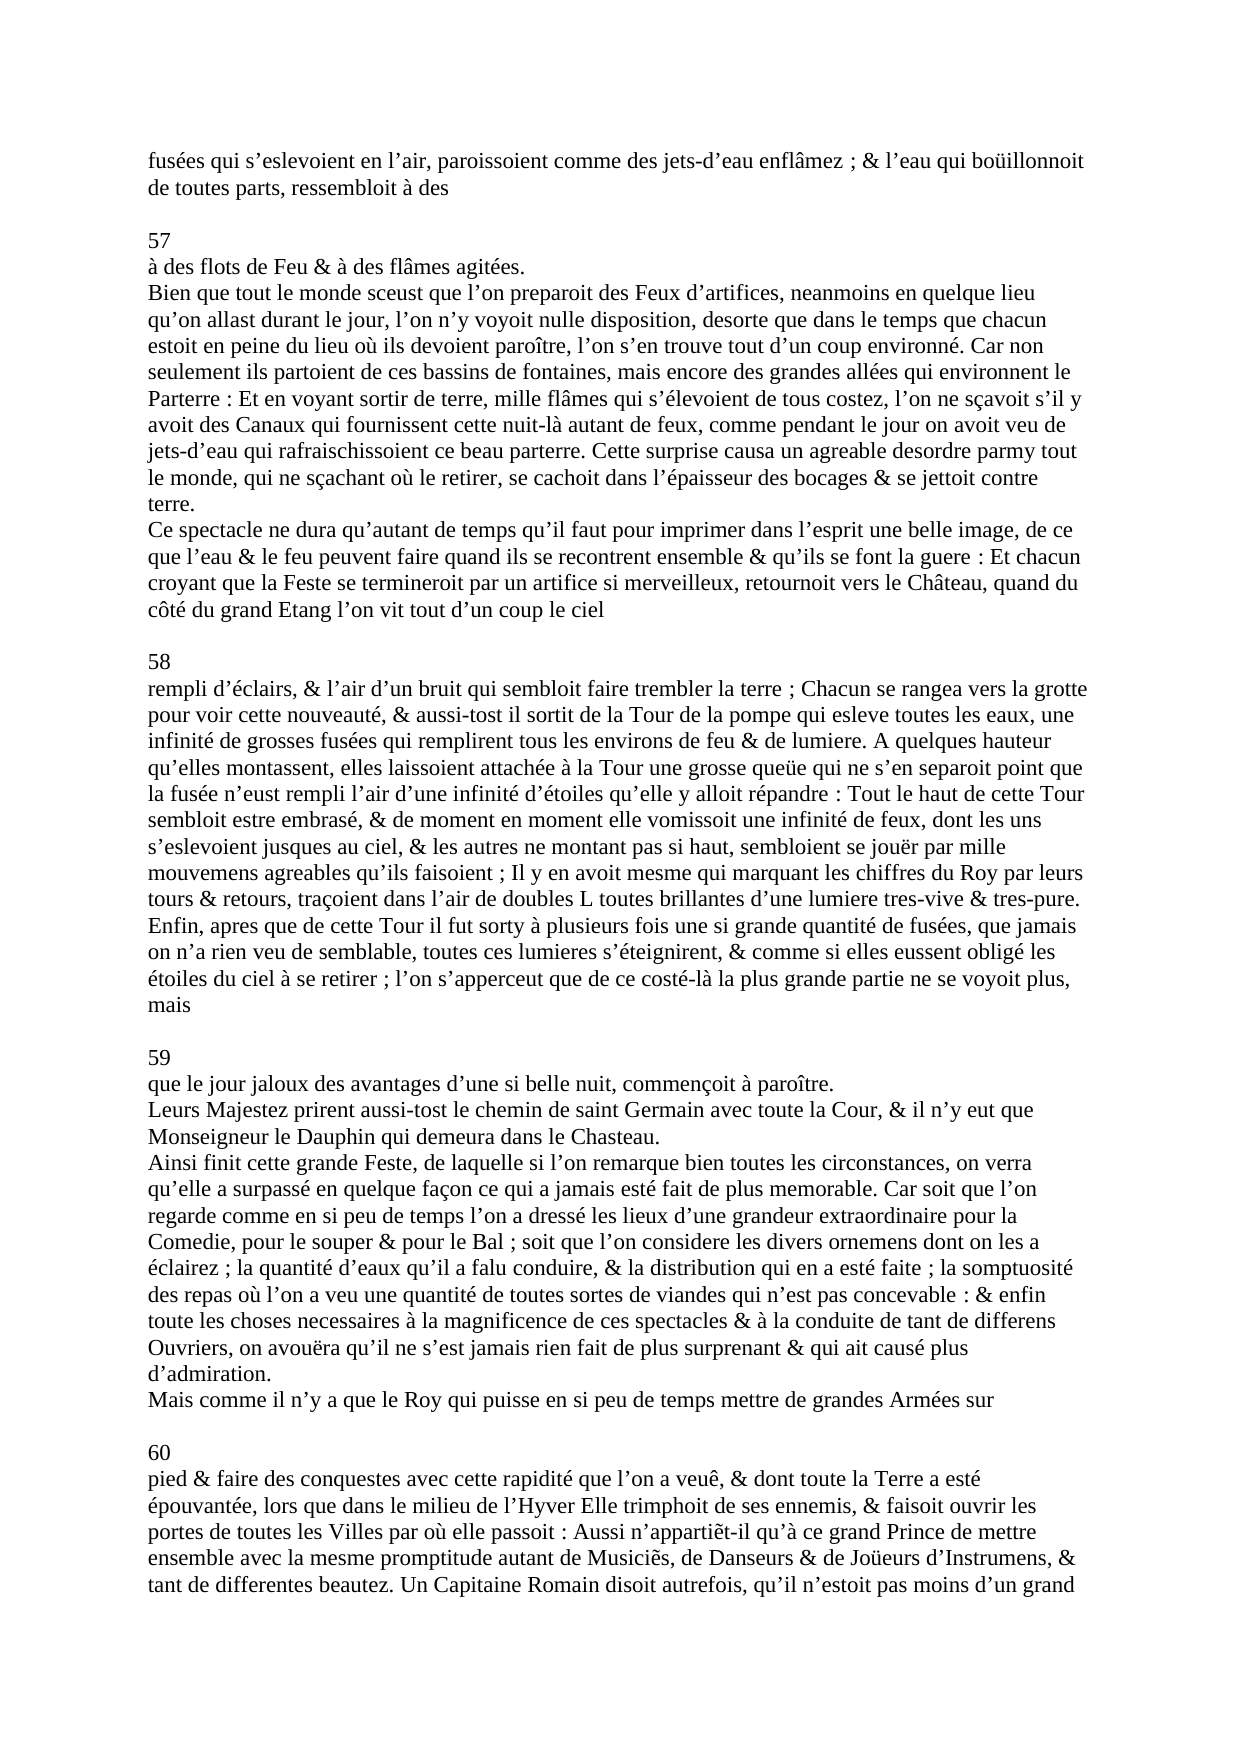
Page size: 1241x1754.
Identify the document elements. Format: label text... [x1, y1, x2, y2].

text Mais comme il n’y a que le Roy qui puisse en si peu de temps mettre de grandes Armées sur [148, 1386, 1093, 1413]
text 57 [148, 227, 1093, 253]
text Ce spectacle ne dura qu’autant de temps qu’il faut pour imprimer dans l’esprit une belle image, de ce que l’eau & le feu peuvent faire quand ils se recontrent ensemble & qu’ils se font la guere : Et chacun croyant que la Feste se termineroit par un artifice si merveilleux, retournoit vers le Château, quand du côté du grand Etang l’on vit tout d’un coup le ciel [148, 517, 1093, 622]
text Bien que tout le monde sceust que l’on preparoit des Feux d’artifices, neanmoins en quelque lieu qu’on allast durant le jour, l’on n’y voyoit nulle disposition, desorte que dans le temps que chacun estoit en peine du lieu où ils devoient paroître, l’on s’en trouve tout d’un coup environné. Car non seulement ils partoient de ces bassins de fontaines, mais encore des grandes allées qui environnent le Parterre : Et en voyant sortir de terre, mille flâmes qui s’élevoient de tous costez, l’on ne sçavoit s’il y avoit des Canaux qui fournissent cette nuit-là autant de feux, comme pendant le jour on avoit veu de jets-d’eau qui rafraischissoient ce beau parterre. Cette surprise causa un agreable desordre parmy tout le monde, qui ne sçachant où le retirer, se cachoit dans l’épaisseur des bocages & se jettoit contre terre. [148, 279, 1093, 517]
text Leurs Majestez prirent aussi-tost le chemin de saint Germain avec toute la Cour, & il n’y eut que Monseigneur le Dauphin qui demeura dans le Chasteau. [148, 1096, 1093, 1149]
text 60 [148, 1439, 1093, 1465]
text Ainsi finit cette grande Feste, de laquelle si l’on remarque bien toutes les circonstances, on verra qu’elle a surpassé en quelque façon ce qui a jamais esté fait de plus memorable. Car soit que l’on regarde comme en si peu de temps l’on a dressé les lieux d’une grandeur extraordinaire pour la Comedie, pour le souper & pour le Bal ; soit que l’on considere les divers ornemens dont on les a éclairez ; la quantité d’eaux qu’il a falu conduire, & la distribution qui en a esté faite ; la somptuosité des repas où l’on a veu une quantité de toutes sortes de viandes qui n’est pas concevable : & enfin toute les choses necessaires à la magnificence de ces spectacles & à la conduite de tant de differens Ouvriers, on avouëra qu’il ne s’est jamais rien fait de plus surprenant & qui ait causé plus d’admiration. [148, 1149, 1093, 1386]
text 58 [148, 648, 1093, 675]
text à des flots de Feu & à des flâmes agitées. [148, 253, 1093, 279]
text que le jour jaloux des avantages d’une si belle nuit, commençoit à paroître. [148, 1070, 1093, 1096]
text fusées qui s’eslevoient en l’air, paroissoient comme des jets-d’eau enflâmez ; & l’eau qui boüillonnoit de toutes parts, ressembloit à des [148, 148, 1093, 200]
text rempli d’éclairs, & l’air d’un bruit qui sembloit faire trembler la terre ; Chacun se rangea vers la grotte pour voir cette nouveauté, & aussi-tost il sortit de la Tour de la pompe qui esleve toutes les eaux, une infinité de grosses fusées qui remplirent tous les environs de feu & de lumiere. A quelques hauteur qu’elles montassent, elles laissoient attachée à la Tour une grosse queüe qui ne s’en separoit point que la fusée n’eust rempli l’air d’une infinité d’étoiles qu’elle y alloit répandre : Tout le haut de cette Tour sembloit estre embrasé, & de moment en moment elle vomissoit une infinité de feux, dont les uns s’eslevoient jusques au ciel, & les autres ne montant pas si haut, sembloient se jouër par mille mouvemens agreables qu’ils faisoient ; Il y en avoit mesme qui marquant les chiffres du Roy par leurs tours & retours, traçoient dans l’air de doubles L toutes brillantes d’une lumiere tres-vive & tres-pure. Enfin, apres que de cette Tour il fut sorty à plusieurs fois une si grande quantité de fusées, que jamais on n’a rien veu de semblable, toutes ces lumieres s’éteignirent, & comme si elles eussent obligé les étoiles du ciel à se retirer ; l’on s’apperceut que de ce costé-là la plus grande partie ne se voyoit plus, mais [148, 675, 1093, 1017]
text 59 [148, 1044, 1093, 1070]
text pied & faire des conquestes avec cette rapidité que l’on a veuê, & dont toute la Terre a esté épouvantée, lors que dans le milieu de l’Hyver Elle trimphoit de ses ennemis, & faisoit ouvrir les portes de toutes les Villes par où elle passoit : Aussi n’appartiẽt-il qu’à ce grand Prince de mettre ensemble avec la mesme promptitude autant de Musiciẽs, de Danseurs & de Joüeurs d’Instrumens, & tant de differentes beautez. Un Capitaine Romain disoit autrefois, qu’il n’estoit pas moins d’un grand [148, 1465, 1093, 1597]
